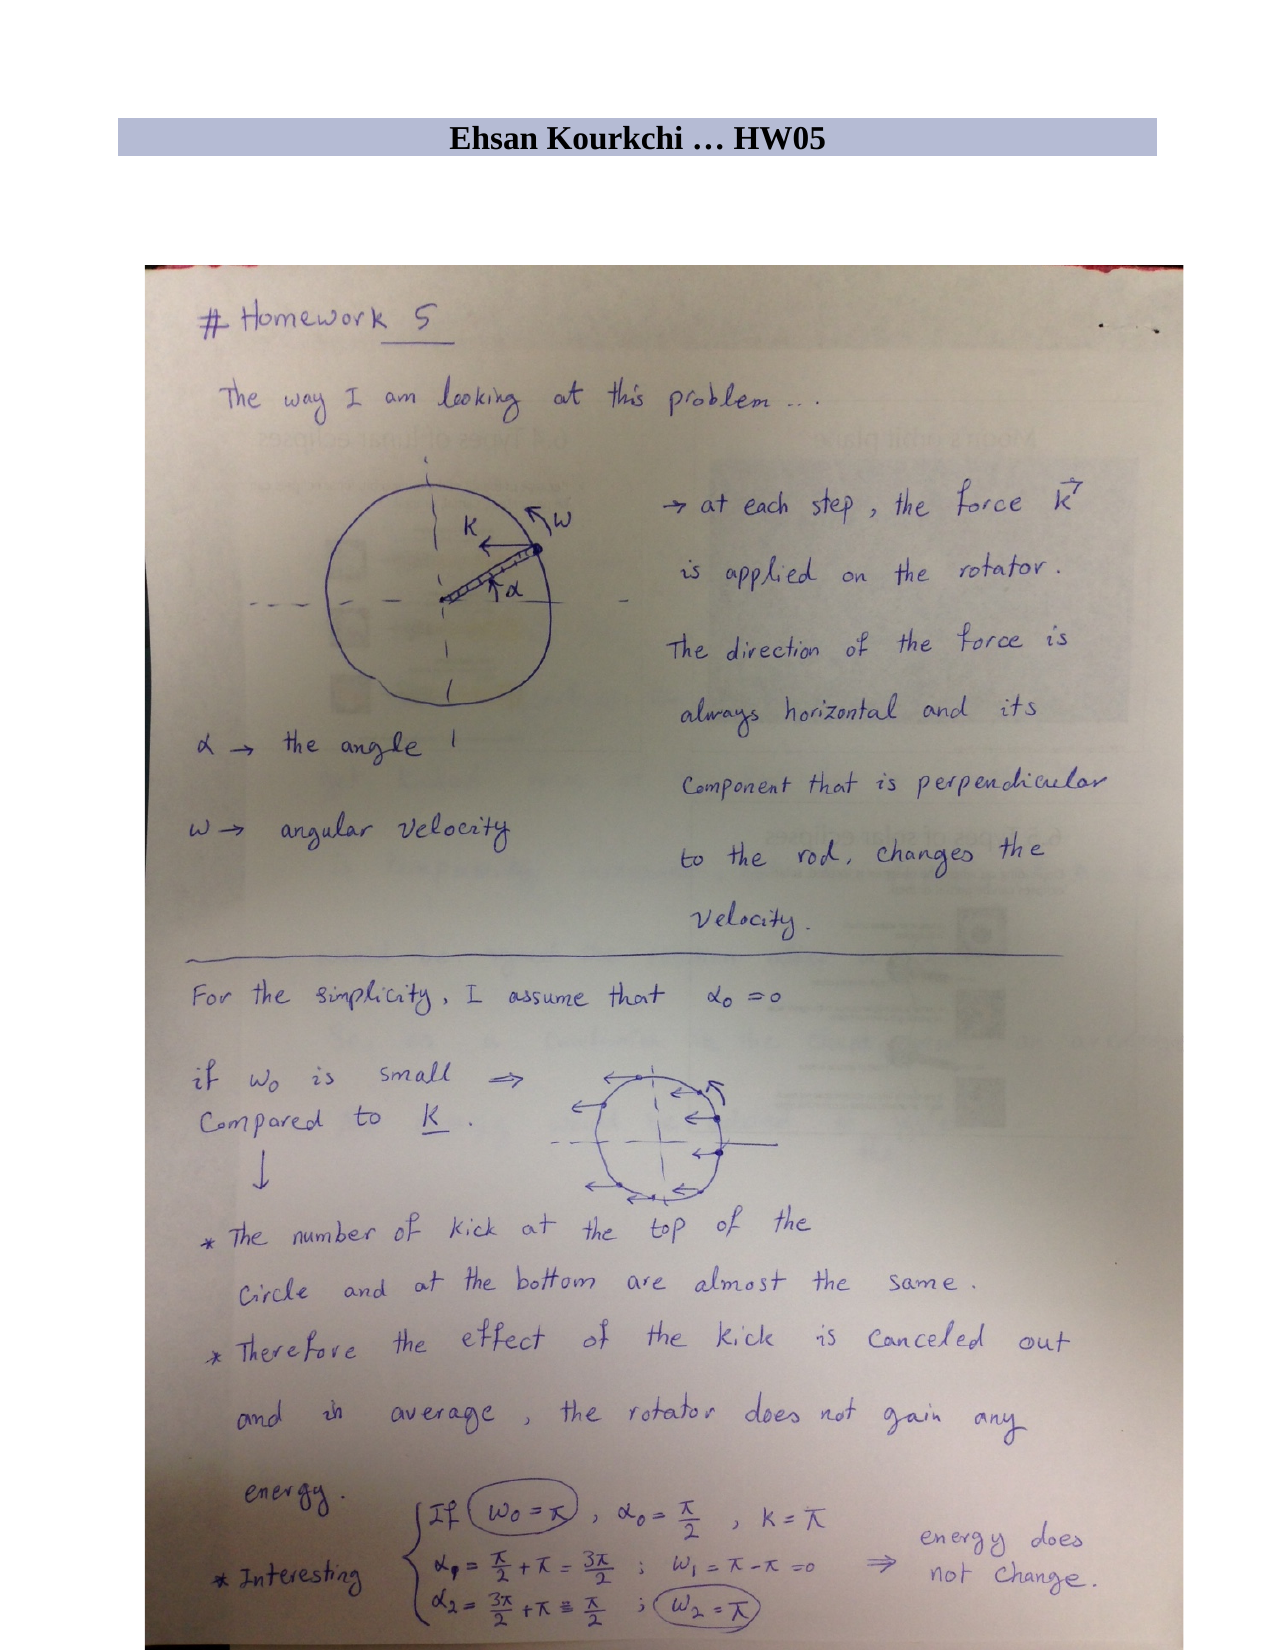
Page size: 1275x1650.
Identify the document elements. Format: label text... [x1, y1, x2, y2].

text Ehsan Kourkchi … HW05 [118, 118, 1157, 156]
picture [144, 265, 1184, 1650]
